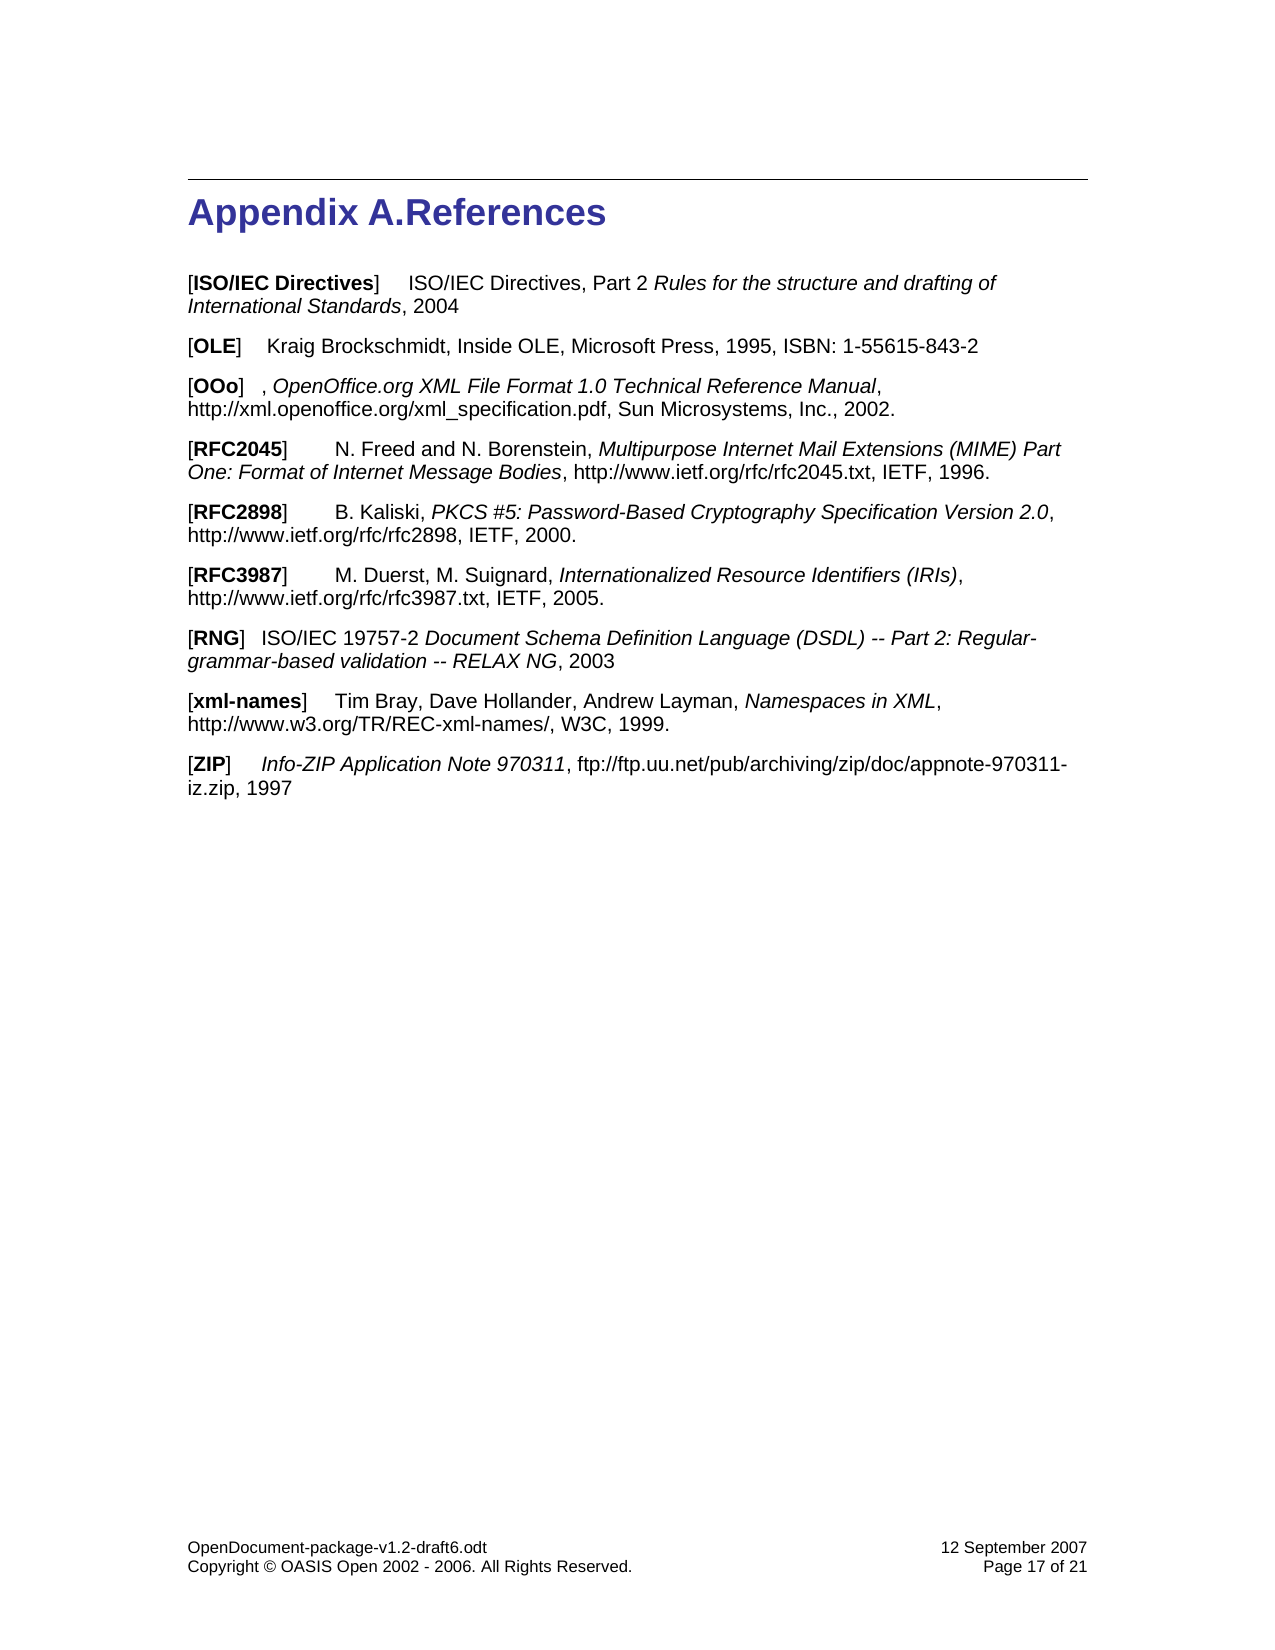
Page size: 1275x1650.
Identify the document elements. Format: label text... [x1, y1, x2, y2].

text [RFC2045] N. Freed and N. Borenstein, Multipurpose Internet Mail Extensions (MIME) Part One: Format of Internet Message Bodies, http://www.ietf.org/rfc/rfc2045.txt, IETF, 1996. [187, 437, 1088, 484]
text [OLE] Kraig Brockschmidt, Inside OLE, Microsoft Press, 1995, ISBN: 1-55615-843-2 [187, 334, 1088, 358]
text [OOo] , OpenOffice.org XML File Format 1.0 Technical Reference Manual, http://xml.openoffice.org/xml_specification.pdf, Sun Microsystems, Inc., 2002. [187, 374, 1088, 421]
text [RNG] ISO/IEC 19757-2 Document Schema Definition Language (DSDL) -- Part 2: Regular-grammar-based validation -- RELAX NG, 2003 [187, 627, 1088, 673]
text [ZIP] Info-ZIP Application Note 970311, ftp://ftp.uu.net/pub/archiving/zip/doc/appnote-970311-iz.zip, 1997 [187, 753, 1088, 799]
text [RFC2898] B. Kaliski, PKCS #5: Password-Based Cryptography Specification Version 2.0, http://www.ietf.org/rfc/rfc2898, IETF, 2000. [187, 501, 1088, 547]
text [xml-names] Tim Bray, Dave Hollander, Andrew Layman, Namespaces in XML, http://www.w3.org/TR/REC-xml-names/, W3C, 1999. [187, 690, 1088, 736]
text [RFC3987] M. Duerst, M. Suignard, Internationalized Resource Identifiers (IRIs), http://www.ietf.org/rfc/rfc3987.txt, IETF, 2005. [187, 564, 1088, 610]
text [ISO/IEC Directives] ISO/IEC Directives, Part 2 Rules for the structure and drafting of International Standards, 2004 [187, 271, 1088, 318]
